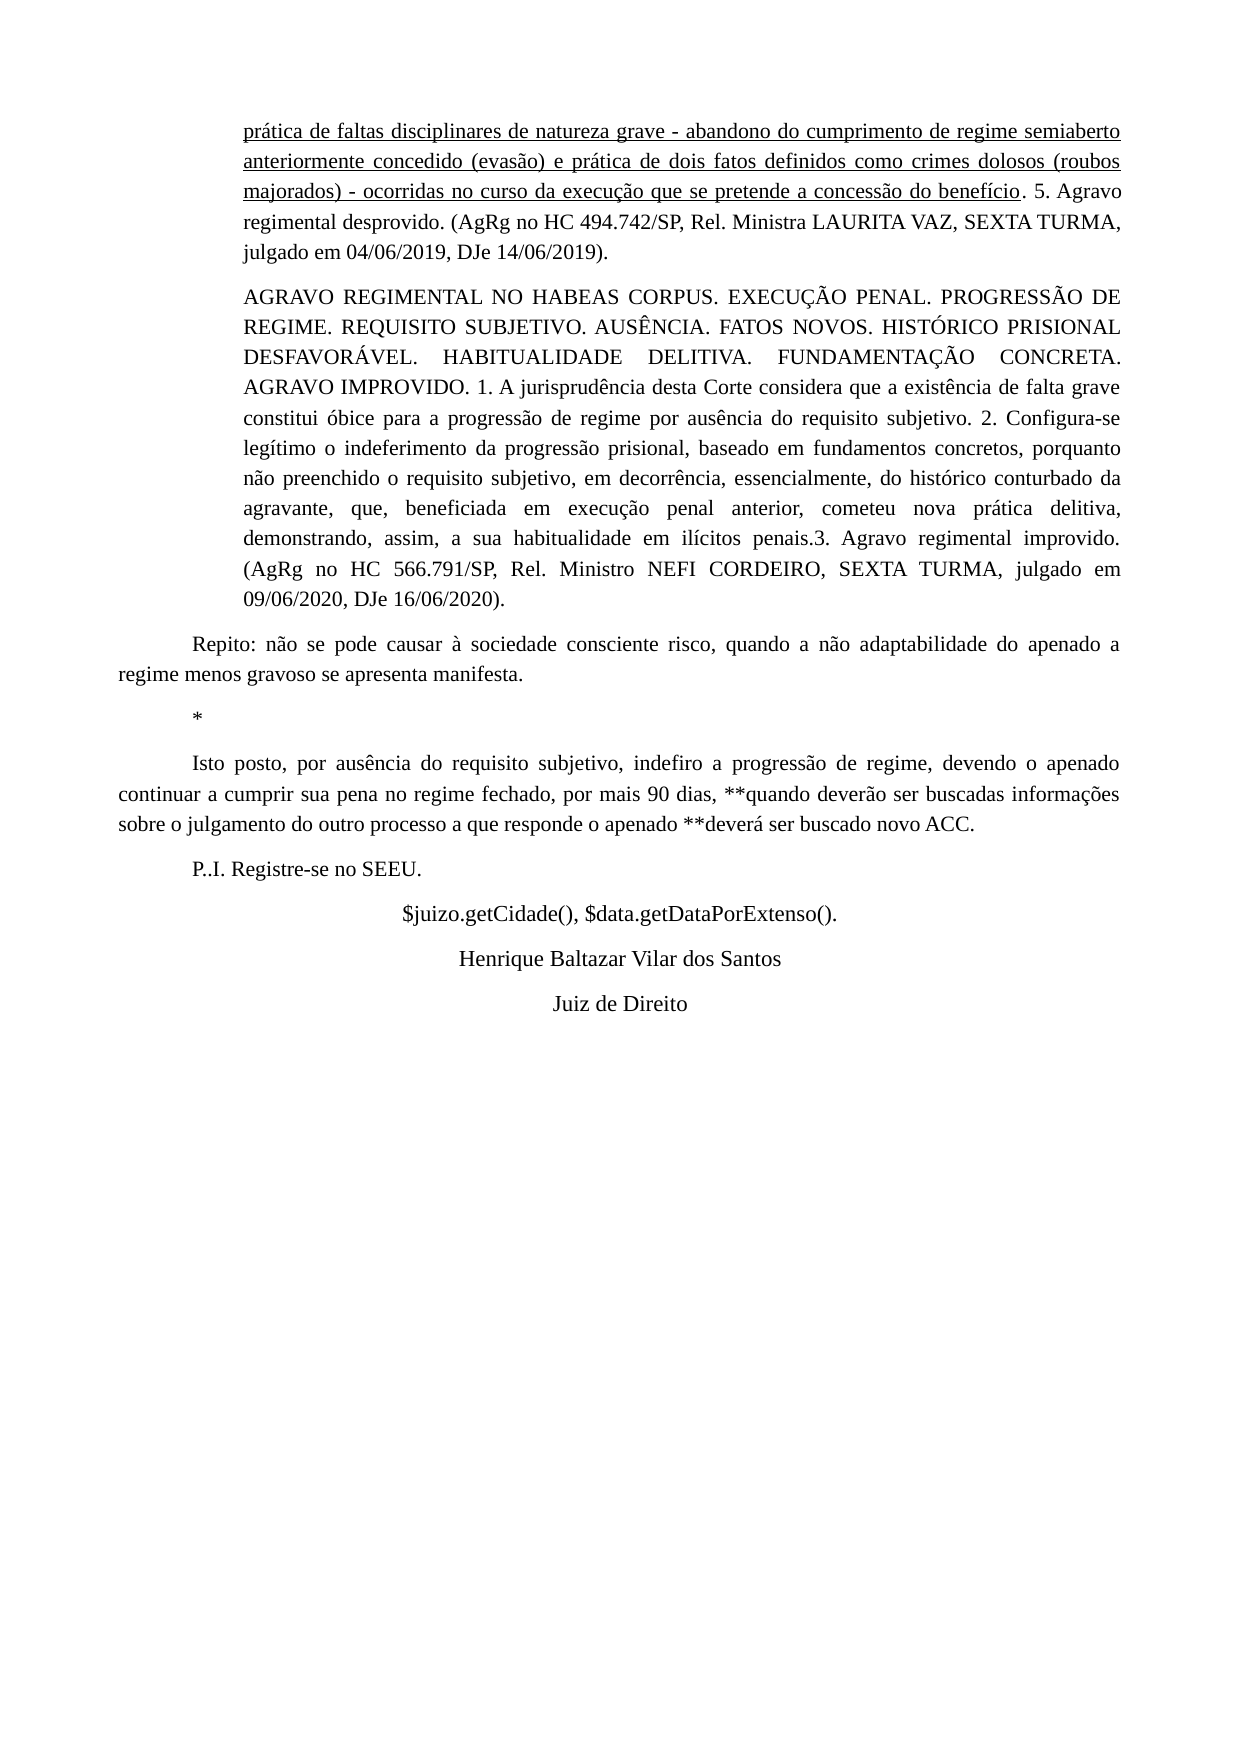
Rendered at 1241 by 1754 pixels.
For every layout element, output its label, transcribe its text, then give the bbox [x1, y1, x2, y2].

text $juizo.getCidade(), $data.getDataPorExtenso(). [118, 900, 1122, 927]
text Juiz de Direito [118, 990, 1122, 1017]
text prática de faltas disciplinares de natureza grave - abandono do cumprimento de regime semiaberto anteriormente concedido (evasão) e prática de dois fatos definidos como crimes dolosos (roubos majorados) - ocorridas no curso da execução que se pretende a concessão do benefício. 5. Agravo regimental desprovido. (AgRg no HC 494.742/SP, Rel. Ministra LAURITA VAZ, SEXTA TURMA, julgado em 04/06/2019, DJe 14/06/2019). [243, 118, 1122, 264]
text P..I. Registre-se no SEEU. [118, 856, 1122, 881]
text AGRAVO REGIMENTAL NO HABEAS CORPUS. EXECUÇÃO PENAL. PROGRESSÃO DE REGIME. REQUISITO SUBJETIVO. AUSÊNCIA. FATOS NOVOS. HISTÓRICO PRISIONAL DESFAVORÁVEL. HABITUALIDADE DELITIVA. FUNDAMENTAÇÃO CONCRETA. AGRAVO IMPROVIDO. 1. A jurisprudência desta Corte considera que a existência de falta grave constitui óbice para a progressão de regime por ausência do requisito subjetivo. 2. Configura-se legítimo o indeferimento da progressão prisional, baseado em fundamentos concretos, porquanto não preenchido o requisito subjetivo, em decorrência, essencialmente, do histórico conturbado da agravante, que, beneficiada em execução penal anterior, cometeu nova prática delitiva, demonstrando, assim, a sua habitualidade em ilícitos penais.3. Agravo regimental improvido. (AgRg no HC 566.791/SP, Rel. Ministro NEFI CORDEIRO, SEXTA TURMA, julgado em 09/06/2020, DJe 16/06/2020). [243, 284, 1122, 611]
text * [118, 706, 1122, 731]
text Repito: não se pode causar à sociedade consciente risco, quando a não adaptabilidade do apenado a regime menos gravoso se apresenta manifesta. [118, 631, 1122, 686]
text Henrique Baltazar Vilar dos Santos [118, 945, 1122, 972]
text Isto posto, por ausência do requisito subjetivo, indefiro a progressão de regime, devendo o apenado continuar a cumprir sua pena no regime fechado, por mais 90 dias, **quando deverão ser buscadas informações sobre o julgamento do outro processo a que responde o apenado **deverá ser buscado novo ACC. [118, 750, 1122, 836]
